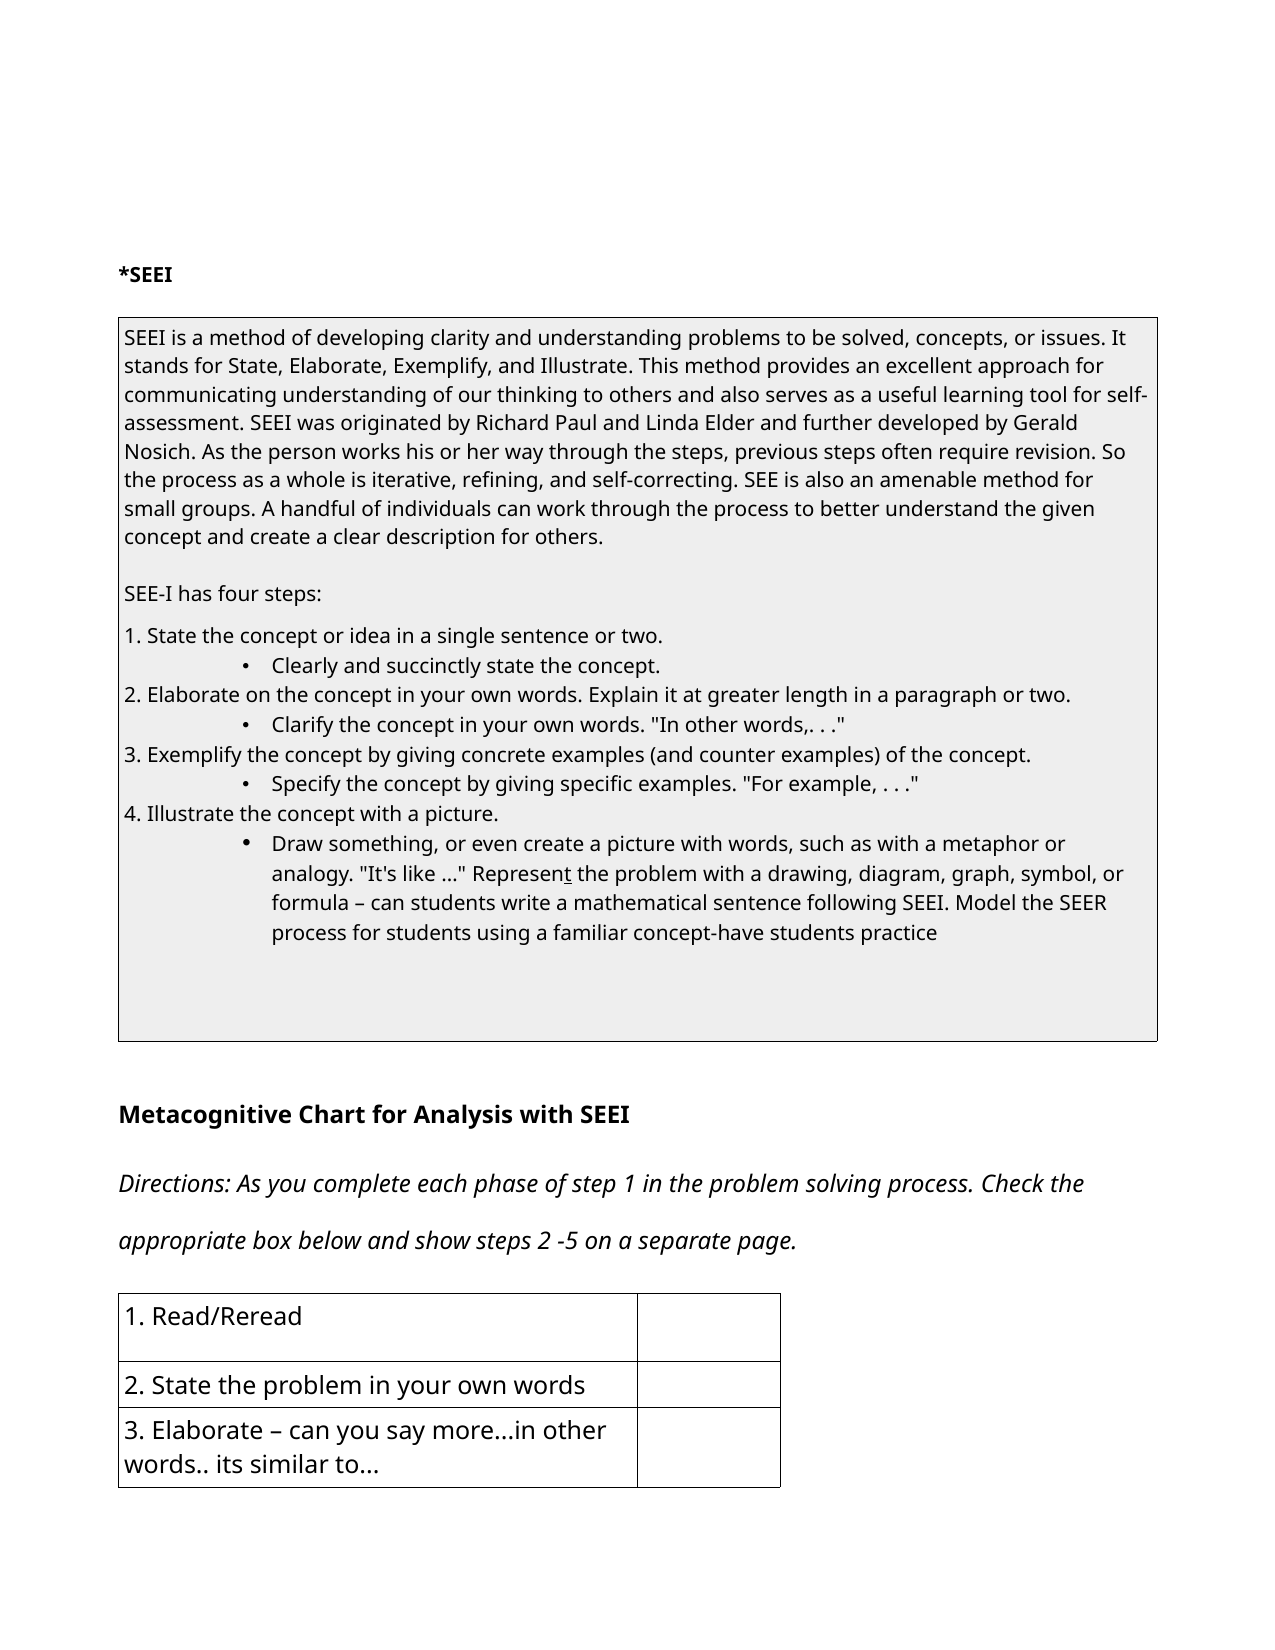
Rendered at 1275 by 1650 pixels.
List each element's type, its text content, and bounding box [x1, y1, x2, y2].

table_header [638, 1294, 780, 1361]
table_cell 3. Elaborate – can you say more...in other words.. its similar to... [119, 1408, 637, 1487]
text Directions: As you complete each phase of step 1 in the problem solving process. Check the appropriate box below and show steps 2 -5 on a separate page. [118, 1167, 1157, 1281]
table_header SEEI is a method of developing clarity and understanding problems to be solved, concepts, or issues. It stands for State, Elaborate, Exemplify, and Illustrate. This method provides an excellent approach for communicating understanding of our thinking to others and also serves as a useful learning tool for self-assessment. SEEI was originated by Richard Paul and Linda Elder and further developed by Gerald Nosich. As the person works his or her way through the steps, previous steps often require revision. So the process as a whole is iterative, refining, and self-correcting. SEE is also an amenable method for small groups. A handful of individuals can work through the process to better understand the given concept and create a clear description for others. SEE-I has four steps: 1. State the concept or idea in a single sentence or two. Clearly and succinctly state the concept. 2. Elaborate on the concept in your own words. Explain it at greater length in a paragraph or two. Clarify the concept in your own words. "In other words,. . ." 3. Exemplify the concept by giving concrete examples (and counter examples) of the concept. Specify the concept by giving specific examples. "For example, . . ." 4. Illustrate the concept with a picture. Draw something, or even create a picture with words, such as with a metaphor or analogy. "It's like …" Represent the problem with a drawing, diagram, graph, symbol, or formula – can students write a mathematical sentence following SEEI. Model the SEER process for students using a familiar concept-have students practice [119, 318, 1157, 1041]
table_cell [638, 1362, 780, 1407]
text Metacognitive Chart for Analysis with SEEI [118, 1098, 1157, 1154]
table_cell [638, 1408, 780, 1487]
text *SEEI [118, 260, 1157, 289]
table_header 1. Read/Reread [119, 1294, 637, 1361]
table_cell 2. State the problem in your own words [119, 1362, 637, 1407]
